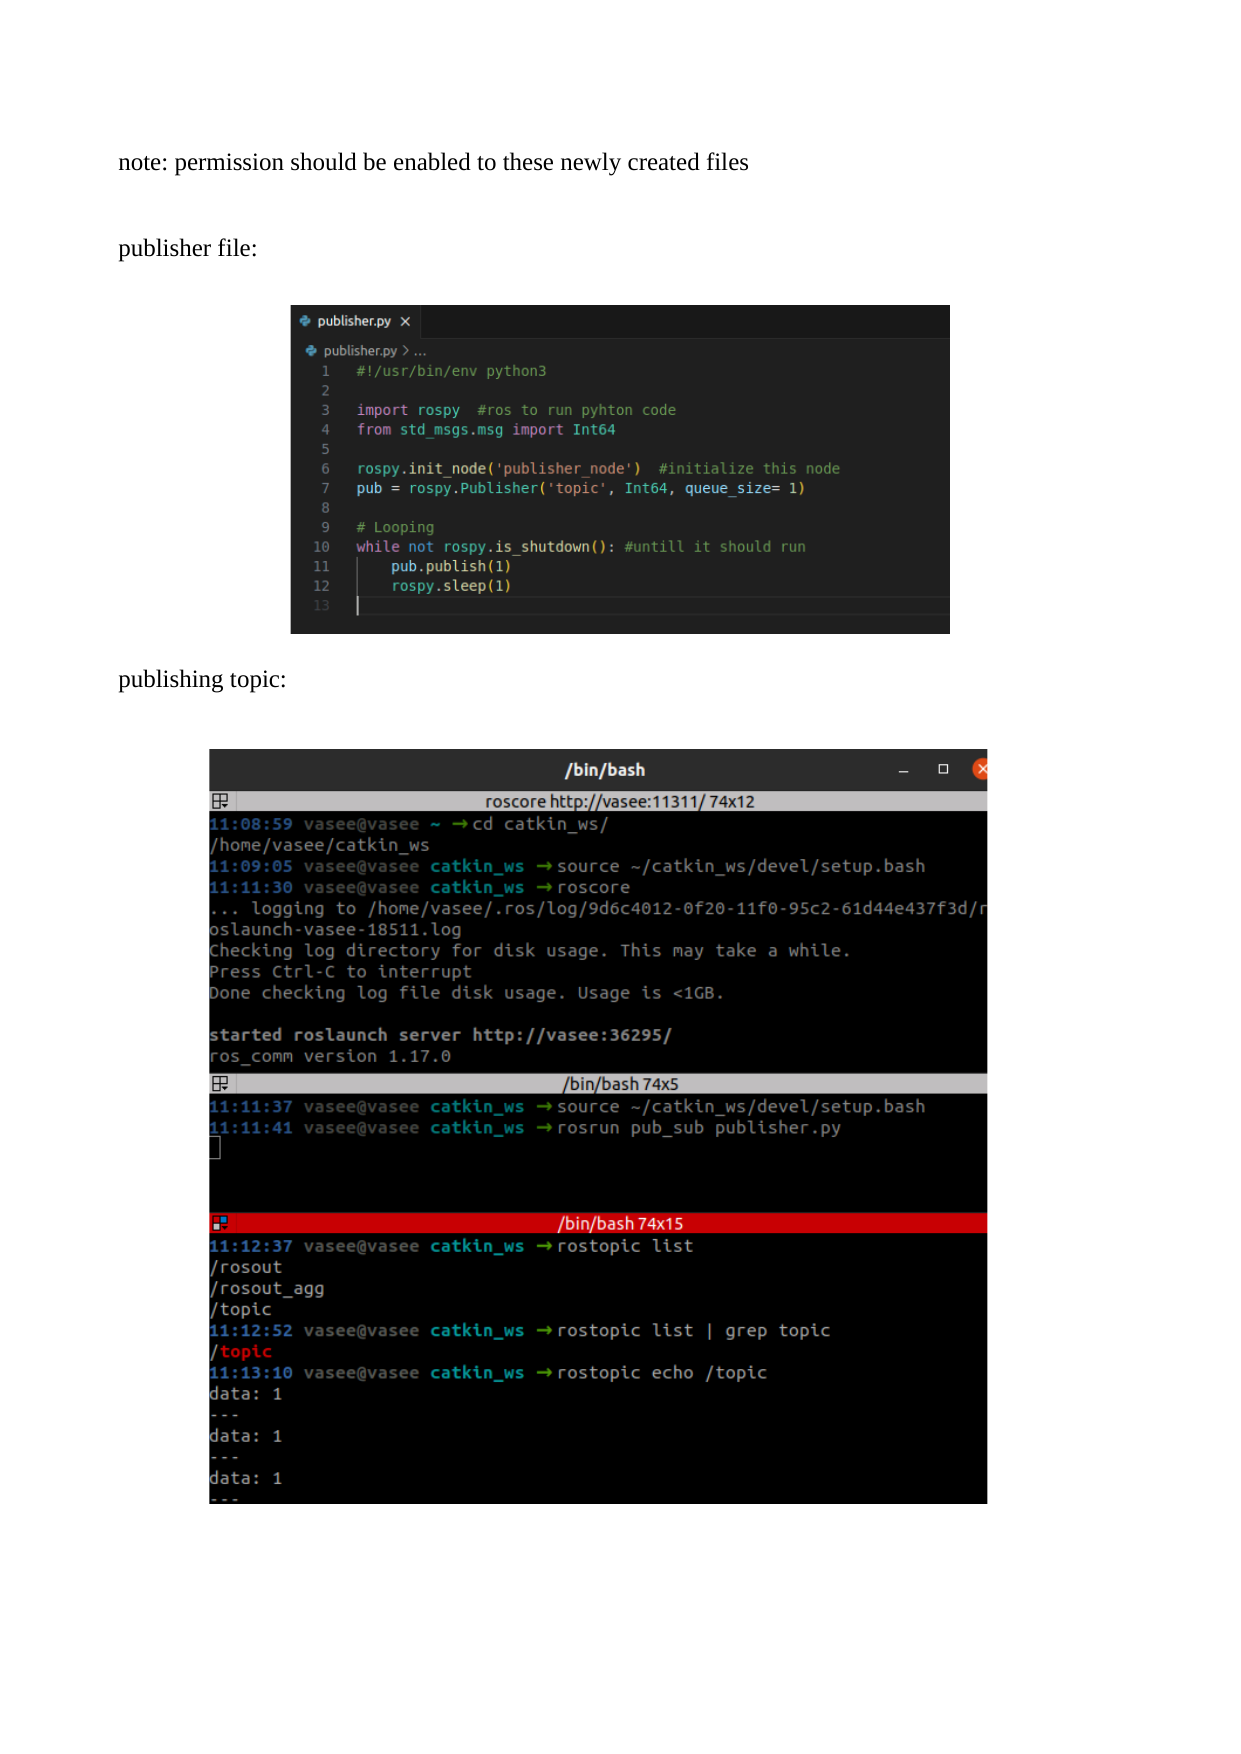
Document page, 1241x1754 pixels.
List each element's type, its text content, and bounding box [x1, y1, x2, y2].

picture [209, 749, 988, 1504]
text note: permission should be enabled to these newly created files [118, 147, 1122, 176]
text publisher file: [118, 233, 1122, 262]
picture [290, 305, 950, 634]
text publishing topic: [118, 664, 1122, 693]
